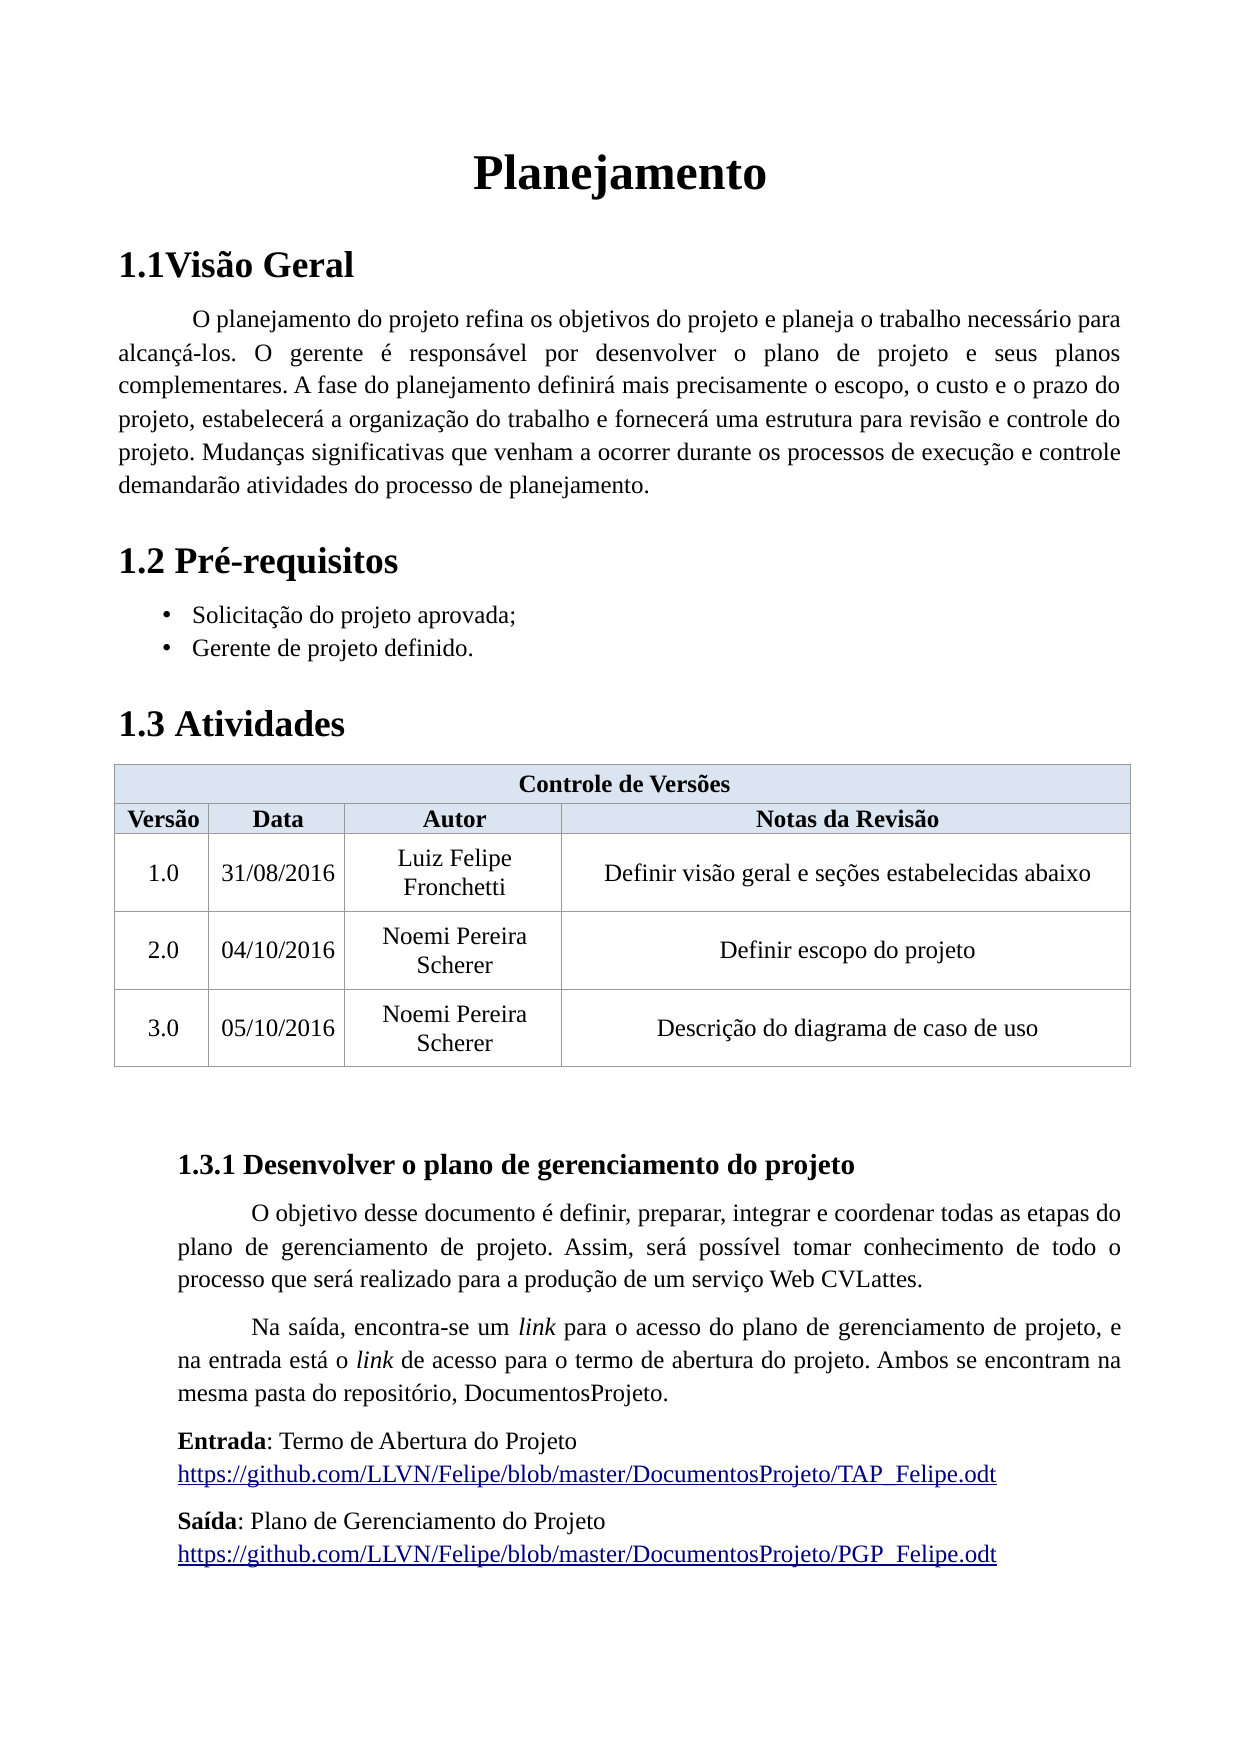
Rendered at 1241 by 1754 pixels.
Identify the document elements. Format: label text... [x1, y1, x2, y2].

subtitle 1.2 Pré-requisitos [118, 538, 1122, 581]
table_cell 3.0 [115, 990, 208, 1066]
subtitle 1.1Visão Geral [118, 242, 1122, 286]
table_cell 1.0 [115, 834, 208, 911]
text O objetivo desse documento é definir, preparar, integrar e coordenar todas as etapas do plano de gerenciamento de projeto. Assim, será possível tomar conhecimento de todo o processo que será realizado para a produção de um serviço Web CVLattes. [177, 1198, 1122, 1293]
table_cell Definir escopo do projeto [562, 912, 1130, 988]
table_cell Noemi Pereira Scherer [345, 912, 561, 988]
subtitle 1.3 Atividades [118, 702, 1122, 745]
table_cell 2.0 [115, 912, 208, 988]
text Entrada: Termo de Abertura do Projeto https://github.com/LLVN/Felipe/blob/master/DocumentosProjeto/TAP_Felipe.odt [177, 1426, 1122, 1488]
table_cell Data [209, 804, 344, 833]
list Solicitação do projeto aprovada; [162, 600, 1122, 629]
table_cell Versão [115, 804, 208, 833]
subtitle Planejamento [118, 143, 1122, 201]
table_cell 04/10/2016 [209, 912, 344, 988]
table_cell Descrição do diagrama de caso de uso [562, 990, 1130, 1066]
list Gerente de projeto definido. [162, 633, 1122, 662]
subtitle 1.3.1 Desenvolver o plano de gerenciamento do projeto [177, 1147, 1122, 1181]
table_cell Notas da Revisão [562, 804, 1130, 833]
table_cell Autor [345, 804, 561, 833]
text O planejamento do projeto refina os objetivos do projeto e planeja o trabalho necessário para alcançá-los. O gerente é responsável por desenvolver o plano de projeto e seus planos complementares. A fase do planejamento definirá mais precisamente o escopo, o custo e o prazo do projeto, estabelecerá a organização do trabalho e fornecerá uma estrutura para revisão e controle do projeto. Mudanças significativas que venham a ocorrer durante os processos de execução e controle demandarão atividades do processo de planejamento. [118, 304, 1122, 498]
text Na saída, encontra-se um link para o acesso do plano de gerenciamento de projeto, e na entrada está o link de acesso para o termo de abertura do projeto. Ambos se encontram na mesma pasta do repositório, DocumentosProjeto. [177, 1312, 1122, 1407]
text Saída: Plano de Gerenciamento do Projeto https://github.com/LLVN/Felipe/blob/master/DocumentosProjeto/PGP_Felipe.odt [177, 1506, 1122, 1568]
table_cell Noemi Pereira Scherer [345, 990, 561, 1066]
table_cell 05/10/2016 [209, 990, 344, 1066]
table_header Controle de Versões [115, 765, 1130, 803]
table_cell Definir visão geral e seções estabelecidas abaixo [562, 834, 1130, 911]
table_cell Luiz Felipe Fronchetti [345, 834, 561, 911]
table_cell 31/08/2016 [209, 834, 344, 911]
